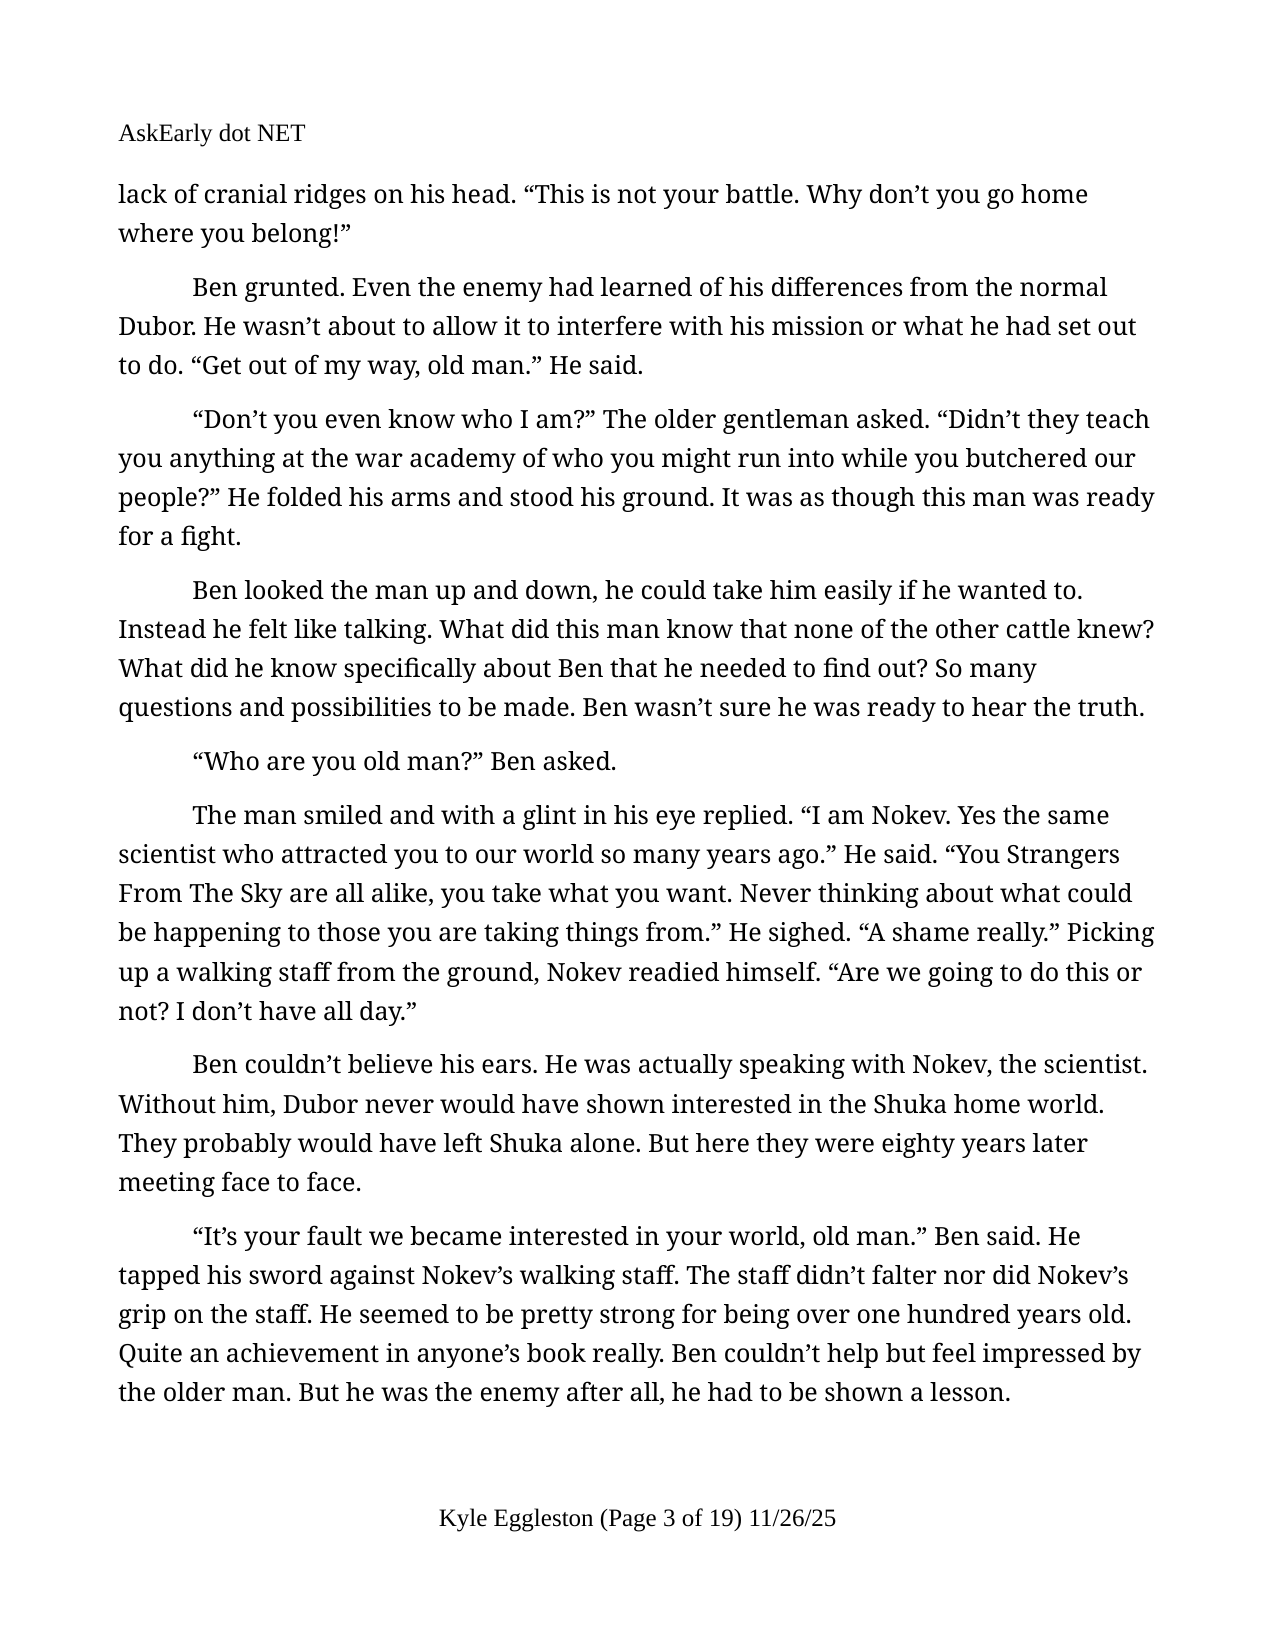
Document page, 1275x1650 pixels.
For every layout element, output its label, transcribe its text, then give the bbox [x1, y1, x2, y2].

text lack of cranial ridges on his head. “This is not your battle. Why don’t you go home where you belong!” [118, 176, 1157, 249]
text “Who are you old man?” Ben asked. [118, 744, 1157, 778]
text Ben grunted. Even the enemy had learned of his differences from the normal Dubor. He wasn’t about to allow it to interfere with his mission or what he had set out to do. “Get out of my way, old man.” He said. [118, 269, 1157, 382]
text “Don’t you even know who I am?” The older gentleman asked. “Didn’t they teach you anything at the war academy of who you might run into while you butchered our people?” He folded his arms and stood his ground. It was as though this man was ready for a fight. [118, 401, 1157, 553]
text The man smiled and with a glint in his eye replied. “I am Nokev. Yes the same scientist who attracted you to our world so many years ago.” He said. “You Strangers From The Sky are all alike, you take what you want. Never thinking about what could be happening to those you are taking things from.” He sighed. “A shame really.” Picking up a walking staff from the ground, Nokev readied himself. “Are we going to do this or not? I don’t have all day.” [118, 798, 1157, 1027]
text “It’s your fault we became interested in your world, old man.” Ben said. He tapped his sword against Nokev’s walking staff. The staff didn’t falter nor did Nokev’s grip on the staff. He seemed to be pretty strong for being over one hundred years old. Quite an achievement in anyone’s book really. Ben couldn’t help but feel impressed by the older man. But he was the enemy after all, he had to be shown a lesson. [118, 1218, 1157, 1409]
text Ben looked the man up and down, he could take him easily if he wanted to. Instead he felt like talking. What did this man know that none of the other cattle knew? What did he know specifically about Ben that he needed to find out? So many questions and possibilities to be made. Ben wasn’t sure he was ready to hear the truth. [118, 573, 1157, 724]
text Ben couldn’t believe his ears. He was actually speaking with Nokev, the scientist. Without him, Dubor never would have shown interested in the Shuka home world. They probably would have left Shuka alone. But here they were eighty years later meeting face to face. [118, 1047, 1157, 1199]
